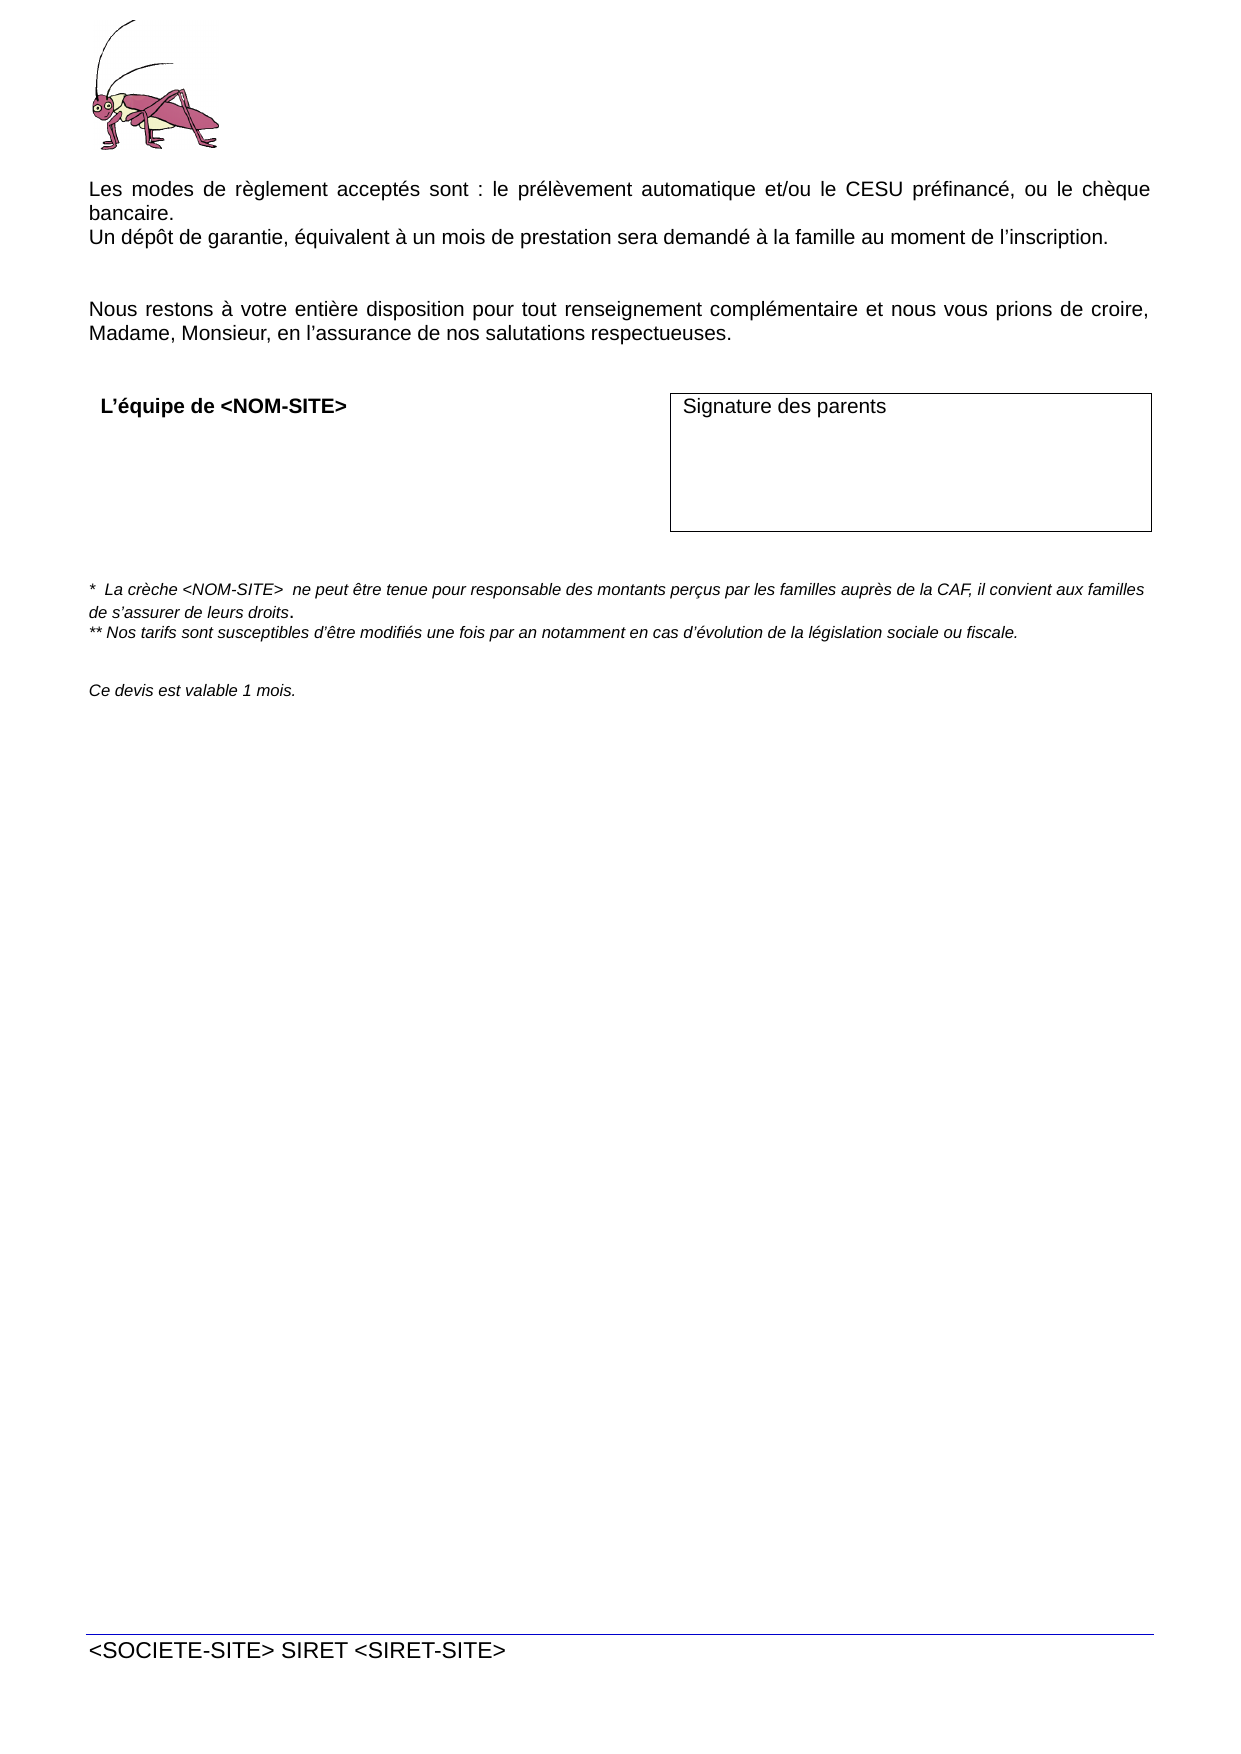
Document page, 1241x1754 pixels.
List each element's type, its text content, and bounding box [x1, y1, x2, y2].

table_header Signature des parents [671, 394, 1151, 531]
text Les modes de règlement acceptés sont : le prélèvement automatique et/ou le CESU préfinancé, ou le chèque bancaire. [89, 177, 1152, 225]
text Ce devis est valable 1 mois. [89, 681, 1152, 700]
text ** Nos tarifs sont susceptibles d’être modifiés une fois par an notamment en cas d’évolution de la législation sociale ou fiscale. [89, 623, 1152, 642]
text Un dépôt de garantie, équivalent à un mois de prestation sera demandé à la famille au moment de l’inscription. [89, 225, 1152, 249]
table_header [596, 393, 670, 531]
text Nous restons à votre entière disposition pour tout renseignement complémentaire et nous vous prions de croire, Madame, Monsieur, en l’assurance de nos salutations respectueuses. [89, 297, 1152, 345]
picture [92, 20, 219, 150]
text * La crèche <NOM-SITE> ne peut être tenue pour responsable des montants perçus par les familles auprès de la CAF, il convient aux familles de s’assurer de leurs droits. [89, 580, 1152, 623]
table_header L’équipe de <NOM-SITE> [89, 393, 596, 531]
